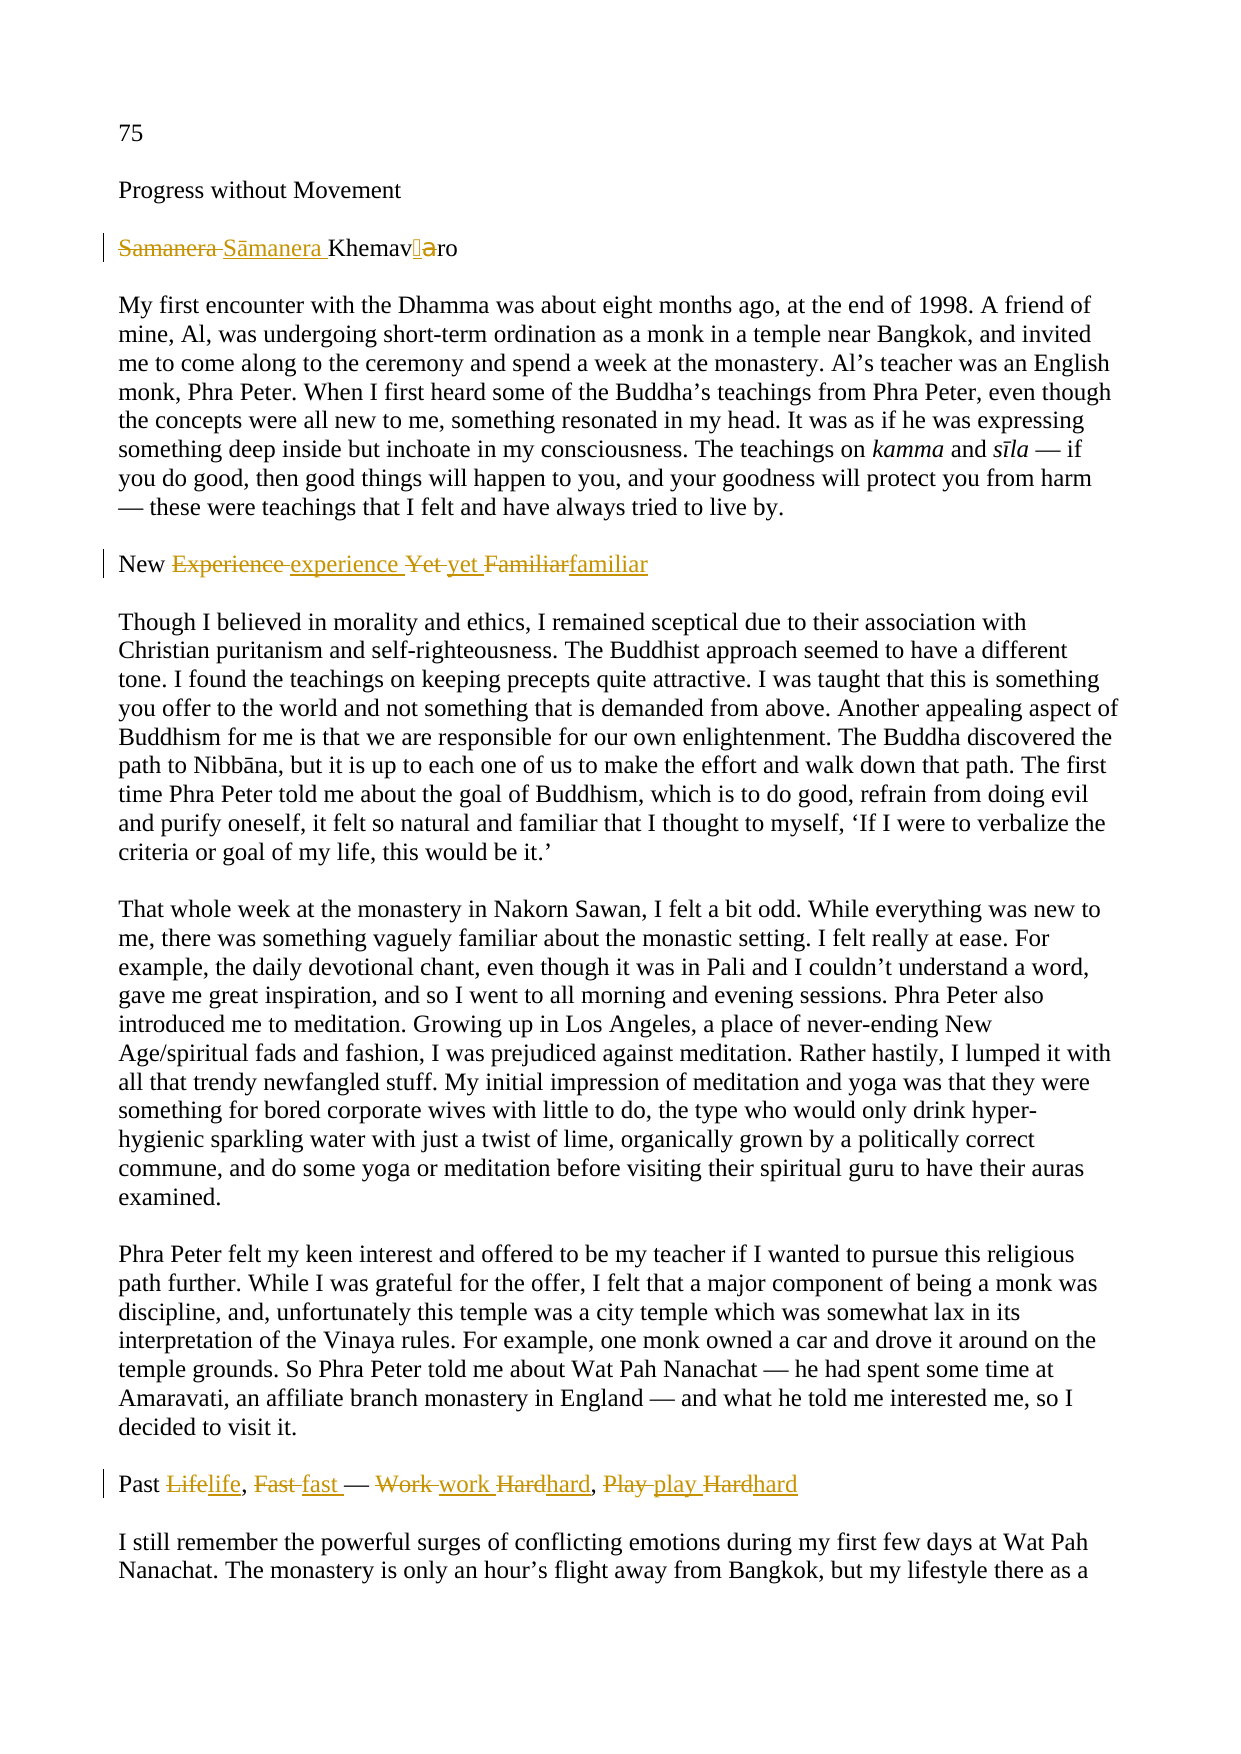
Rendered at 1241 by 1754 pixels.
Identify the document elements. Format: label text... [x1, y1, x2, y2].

text New experience yet familiar [118, 549, 1122, 578]
text Though I believed in morality and ethics, I remained sceptical due to their association with Christian puritanism and self-righteousness. The Buddhist approach seemed to have a different tone. I found the teachings on keeping precepts quite attractive. I was taught that this is something you offer to the world and not something that is demanded from above. Another appealing aspect of Buddhism for me is that we are responsible for our own enlightenment. The Buddha discovered the path to Nibbāna, but it is up to each one of us to make the effort and walk down that path. The first time Phra Peter told me about the goal of Buddhism, which is to do good, refrain from doing evil and purify oneself, it felt so natural and familiar that I thought to myself, ‘If I were to verbalize the criteria or goal of my life, this would be it.’ [118, 607, 1122, 866]
text My first encounter with the Dhamma was about eight months ago, at the end of 1998. A friend of mine, Al, was undergoing short-term ordination as a monk in a temple near Bangkok, and invited me to come along to the ceremony and spend a week at the monastery. Al’s teacher was an English monk, Phra Peter. When I first heard some of the Buddha’s teachings from Phra Peter, even though the concepts were all new to me, something resonated in my head. It was as if he was expressing something deep inside but inchoate in my consciousness. The teachings on kamma and sīla — if you do good, then good things will happen to you, and your goodness will protect you from harm — these were teachings that I felt and have always tried to live by. [118, 291, 1122, 521]
text Phra Peter felt my keen interest and offered to be my teacher if I wanted to pursue this religious path further. While I was grateful for the offer, I felt that a major component of being a monk was discipline, and, unfortunately this temple was a city temple which was somewhat lax in its interpretation of the Vinaya rules. For example, one monk owned a car and drove it around on the temple grounds. So Phra Peter told me about Wat Pah Nanachat — he had spent some time at Amaravati, an affiliate branch monastery in England — and what he told me interested me, so I decided to visit it. [118, 1239, 1122, 1441]
text Past life, fast — work hard, play hard [118, 1469, 1122, 1498]
text That whole week at the monastery in Nakorn Sawan, I felt a bit odd. While everything was new to me, there was something vaguely familiar about the monastic setting. I felt really at ease. For example, the daily devotional chant, even though it was in Pali and I couldn’t understand a word, gave me great inspiration, and so I went to all morning and evening sessions. Phra Peter also introduced me to meditation. Growing up in Los Angeles, a place of never-ending New Age/spiritual fads and fashion, I was prejudiced against meditation. Rather hastily, I lumped it with all that trendy newfangled stuff. My initial impression of meditation and yoga was that they were something for bored corporate wives with little to do, the type who would only drink hyper-hygienic sparkling water with just a twist of lime, organically grown by a politically correct commune, and do some yoga or meditation before visiting their spiritual guru to have their auras examined. [118, 894, 1122, 1211]
text Sāmanera Khemavro [118, 233, 1122, 262]
text I still remember the powerful surges of conflicting emotions during my first few days at Wat Pah Nanachat. The monastery is only an hour’s flight away from Bangkok, but my lifestyle there as a [118, 1527, 1122, 1584]
text 75 [118, 118, 1122, 147]
text Progress without Movement [118, 176, 1122, 204]
